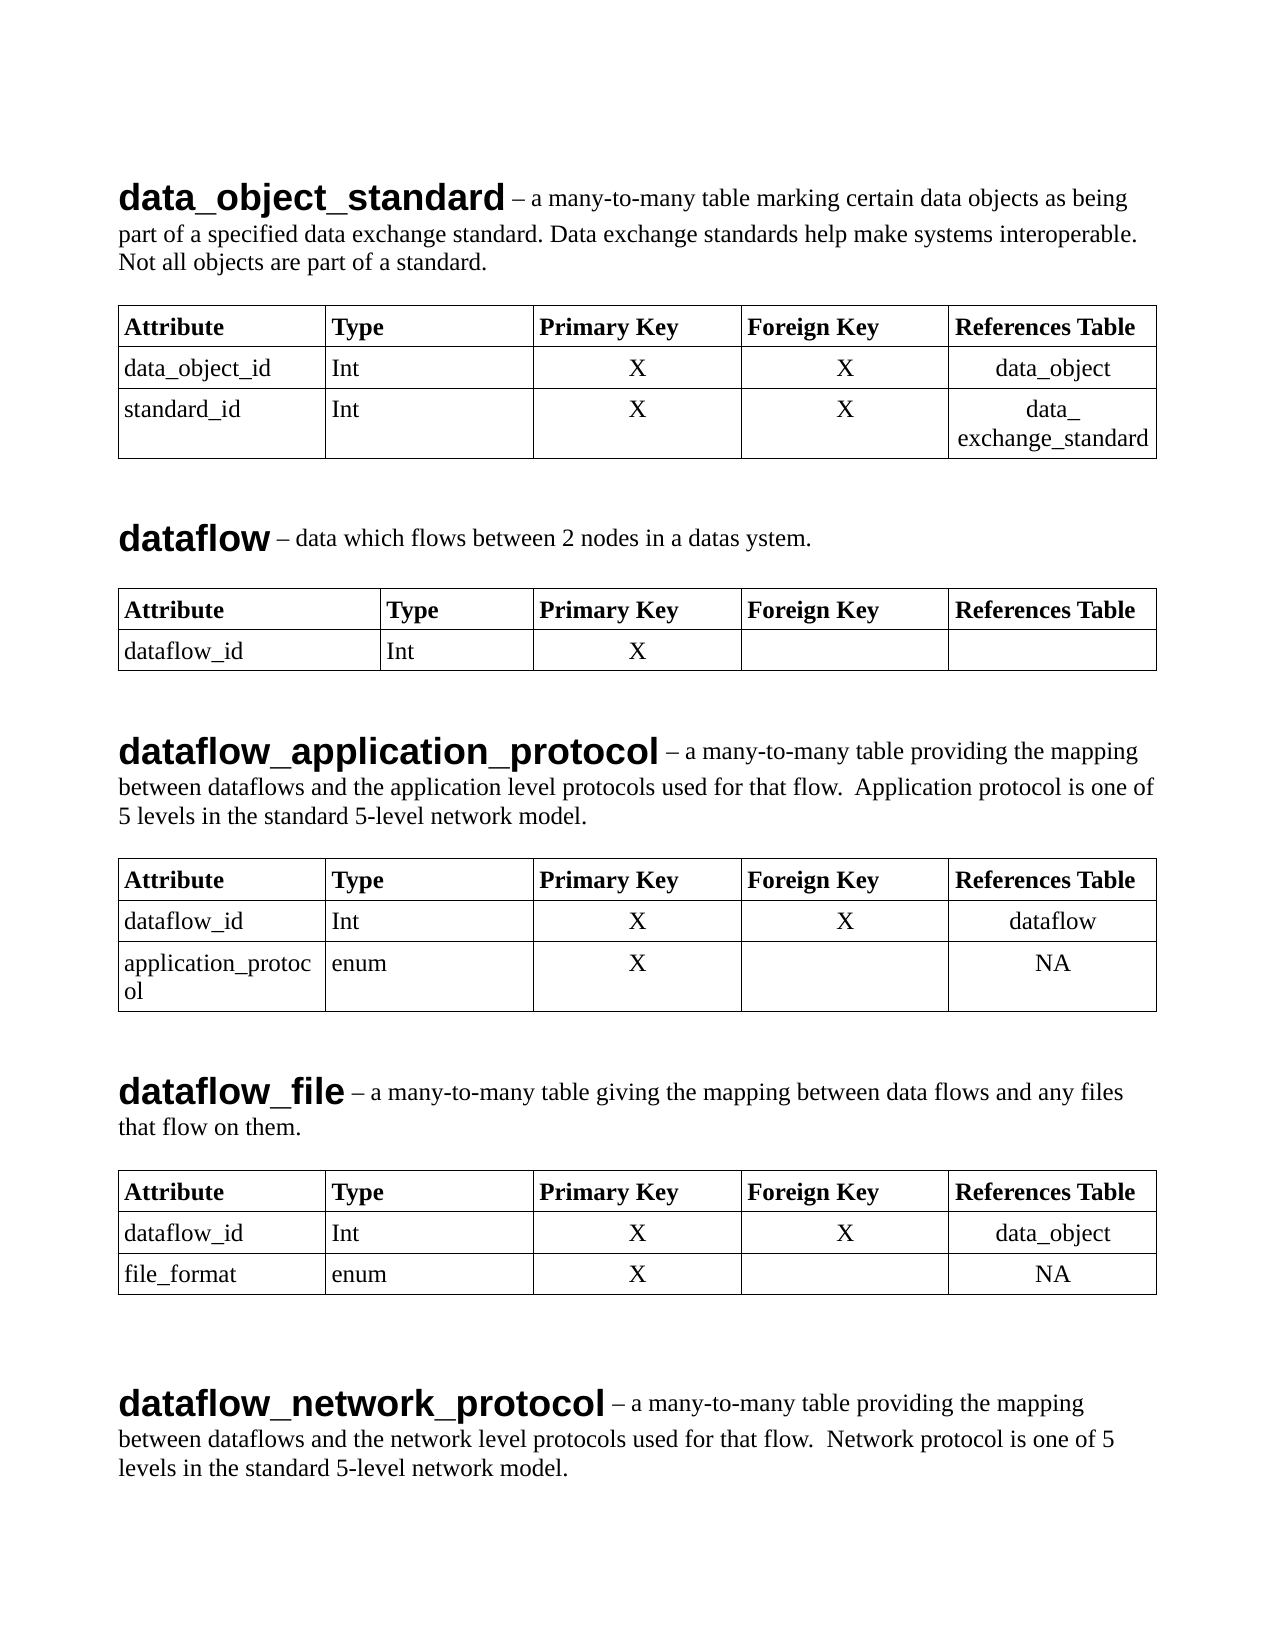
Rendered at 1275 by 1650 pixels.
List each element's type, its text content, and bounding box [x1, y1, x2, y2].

table_cell X [742, 347, 948, 387]
table_header References Table [949, 1171, 1156, 1211]
table_cell X [742, 389, 948, 457]
table_header Primary Key [534, 306, 741, 346]
table_cell X [742, 901, 948, 941]
subtitle dataflow [118, 516, 270, 559]
table_cell Int [381, 630, 533, 670]
table_header Type [326, 306, 533, 346]
table_cell X [534, 1212, 741, 1252]
table_cell Int [326, 389, 533, 457]
table_cell X [534, 942, 741, 1011]
table_cell Int [326, 901, 533, 941]
table_cell [949, 630, 1156, 670]
table_header Primary Key [534, 1171, 741, 1211]
table_cell Int [326, 1212, 533, 1252]
table_header Foreign Key [742, 1171, 948, 1211]
table_header Attribute [119, 859, 325, 899]
table_cell X [742, 1212, 948, 1252]
table_cell data_object_id [119, 347, 325, 387]
table_header Primary Key [534, 589, 741, 629]
table_cell NA [949, 1254, 1156, 1294]
table_cell [742, 942, 948, 1011]
table_cell NA [949, 942, 1156, 1011]
subtitle data_object_standard [118, 176, 506, 219]
text – data which flows between 2 nodes in a datas ystem. [270, 516, 1157, 559]
subtitle dataflow_network_protocol [118, 1381, 606, 1424]
table_cell data_object [949, 1212, 1156, 1252]
table_header Attribute [119, 306, 325, 346]
table_header Foreign Key [742, 859, 948, 899]
table_cell X [534, 901, 741, 941]
table_header Attribute [119, 1171, 325, 1211]
table_header Attribute [119, 589, 380, 629]
table_header Foreign Key [742, 306, 948, 346]
table_header Foreign Key [742, 589, 948, 629]
table_cell dataflow_id [119, 630, 380, 670]
table_cell enum [326, 1254, 533, 1294]
text – a many-to-many table marking certain data objects as being part of a specified data exchange standard. Data exchange standards help make systems interoperable. Not all objects are part of a standard. [118, 176, 1157, 276]
table_header References Table [949, 859, 1156, 899]
table_cell data_object [949, 347, 1156, 387]
subtitle dataflow_application_protocol [118, 729, 660, 772]
table_header References Table [949, 306, 1156, 346]
table_cell data_ exchange_standard [949, 389, 1156, 457]
text – a many-to-many table providing the mapping between dataflows and the network level protocols used for that flow. Network protocol is one of 5 levels in the standard 5-level network model. [118, 1381, 1157, 1482]
text – a many-to-many table providing the mapping between dataflows and the application level protocols used for that flow. Application protocol is one of 5 levels in the standard 5-level network model. [118, 729, 1157, 829]
table_cell X [534, 347, 741, 387]
table_header References Table [949, 589, 1156, 629]
table_cell [742, 630, 948, 670]
table_cell X [534, 389, 741, 457]
table_cell X [534, 630, 741, 670]
table_cell standard_id [119, 389, 325, 457]
table_cell [742, 1254, 948, 1294]
subtitle dataflow_file [118, 1069, 345, 1112]
table_cell X [534, 1254, 741, 1294]
table_cell dataflow [949, 901, 1156, 941]
table_cell application_protocol [119, 942, 325, 1011]
table_cell enum [326, 942, 533, 1011]
table_cell Int [326, 347, 533, 387]
table_header Type [326, 859, 533, 899]
table_cell dataflow_id [119, 901, 325, 941]
text – a many-to-many table giving the mapping between data flows and any files that flow on them. [118, 1069, 1157, 1141]
table_cell dataflow_id [119, 1212, 325, 1252]
table_header Primary Key [534, 859, 741, 899]
table_cell file_format [119, 1254, 325, 1294]
table_header Type [381, 589, 533, 629]
table_header Type [326, 1171, 533, 1211]
